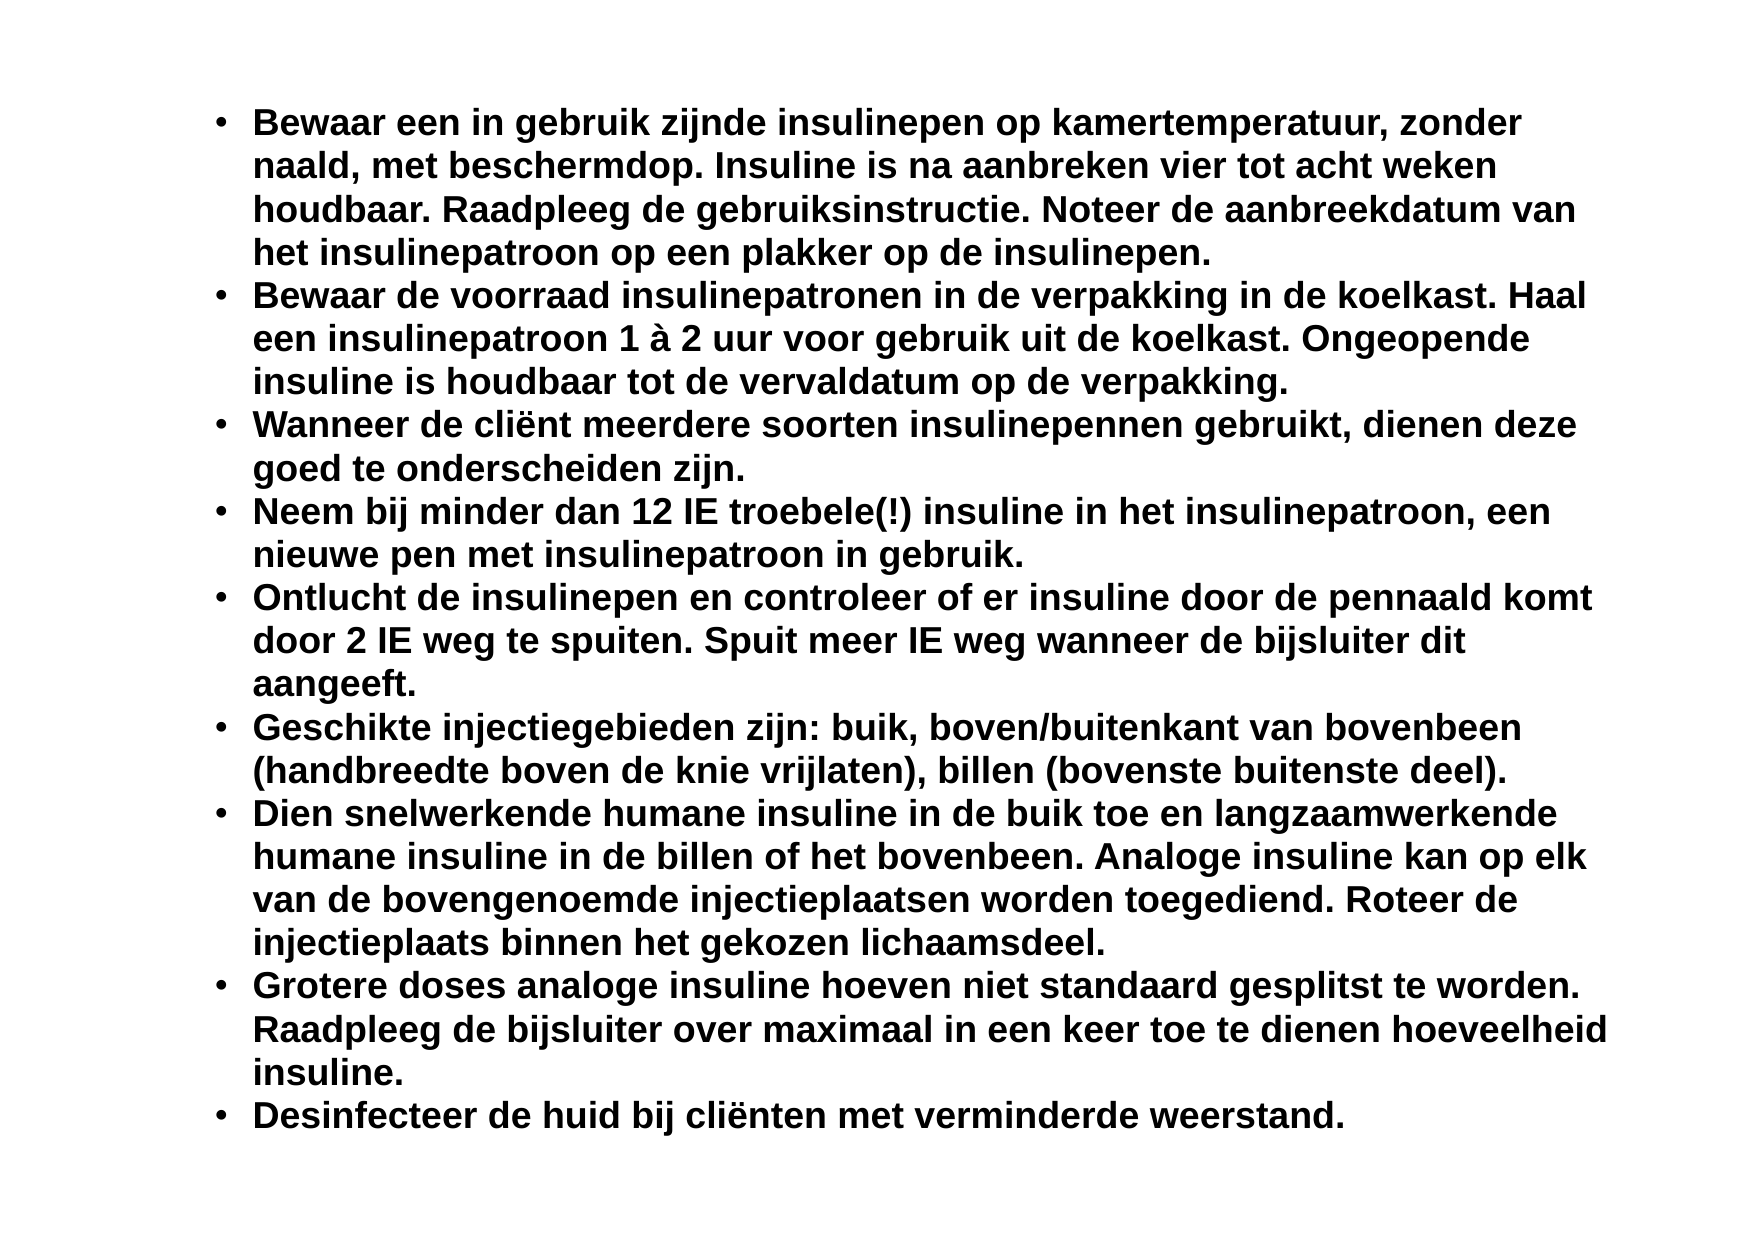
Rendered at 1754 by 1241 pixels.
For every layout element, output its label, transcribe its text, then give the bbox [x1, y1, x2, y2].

subtitle Neem bij minder dan 12 IE troebele(!) insuline in het insulinepatroon, een nieuwe pen met insulinepatroon in gebruik. [215, 489, 1636, 575]
subtitle Desinfecteer de huid bij cliënten met verminderde weerstand. [215, 1093, 1636, 1136]
subtitle Wanneer de cliënt meerdere soorten insulinepennen gebruikt, dienen deze goed te onderscheiden zijn. [215, 402, 1636, 489]
subtitle Ontlucht de insulinepen en controleer of er insuline door de pennaald komt door 2 IE weg te spuiten. Spuit meer IE weg wanneer de bijsluiter dit aangeeft. [215, 575, 1636, 705]
subtitle Dien snelwerkende humane insuline in de buik toe en langzaamwerkende humane insuline in de billen of het bovenbeen. Analoge insuline kan op elk van de bovengenoemde injectieplaatsen worden toegediend. Roteer de injectieplaats binnen het gekozen lichaamsdeel. [215, 791, 1636, 964]
subtitle Grotere doses analoge insuline hoeven niet standaard gesplitst te worden. Raadpleeg de bijsluiter over maximaal in een keer toe te dienen hoeveelheid insuline. [215, 964, 1636, 1093]
subtitle Geschikte injectiegebieden zijn: buik, boven/buitenkant van bovenbeen (handbreedte boven de knie vrijlaten), billen (bovenste buitenste deel). [215, 705, 1636, 791]
subtitle Bewaar de voorraad insulinepatronen in de verpakking in de koelkast. Haal een insulinepatroon 1 à 2 uur voor gebruik uit de koelkast. Ongeopende insuline is houdbaar tot de vervaldatum op de verpakking. [215, 273, 1636, 402]
subtitle Bewaar een in gebruik zijnde insulinepen op kamertemperatuur, zonder naald, met beschermdop. Insuline is na aanbreken vier tot acht weken houdbaar. Raadpleeg de gebruiksinstructie. Noteer de aanbreekdatum van het insulinepatroon op een plakker op de insulinepen. [215, 100, 1636, 273]
